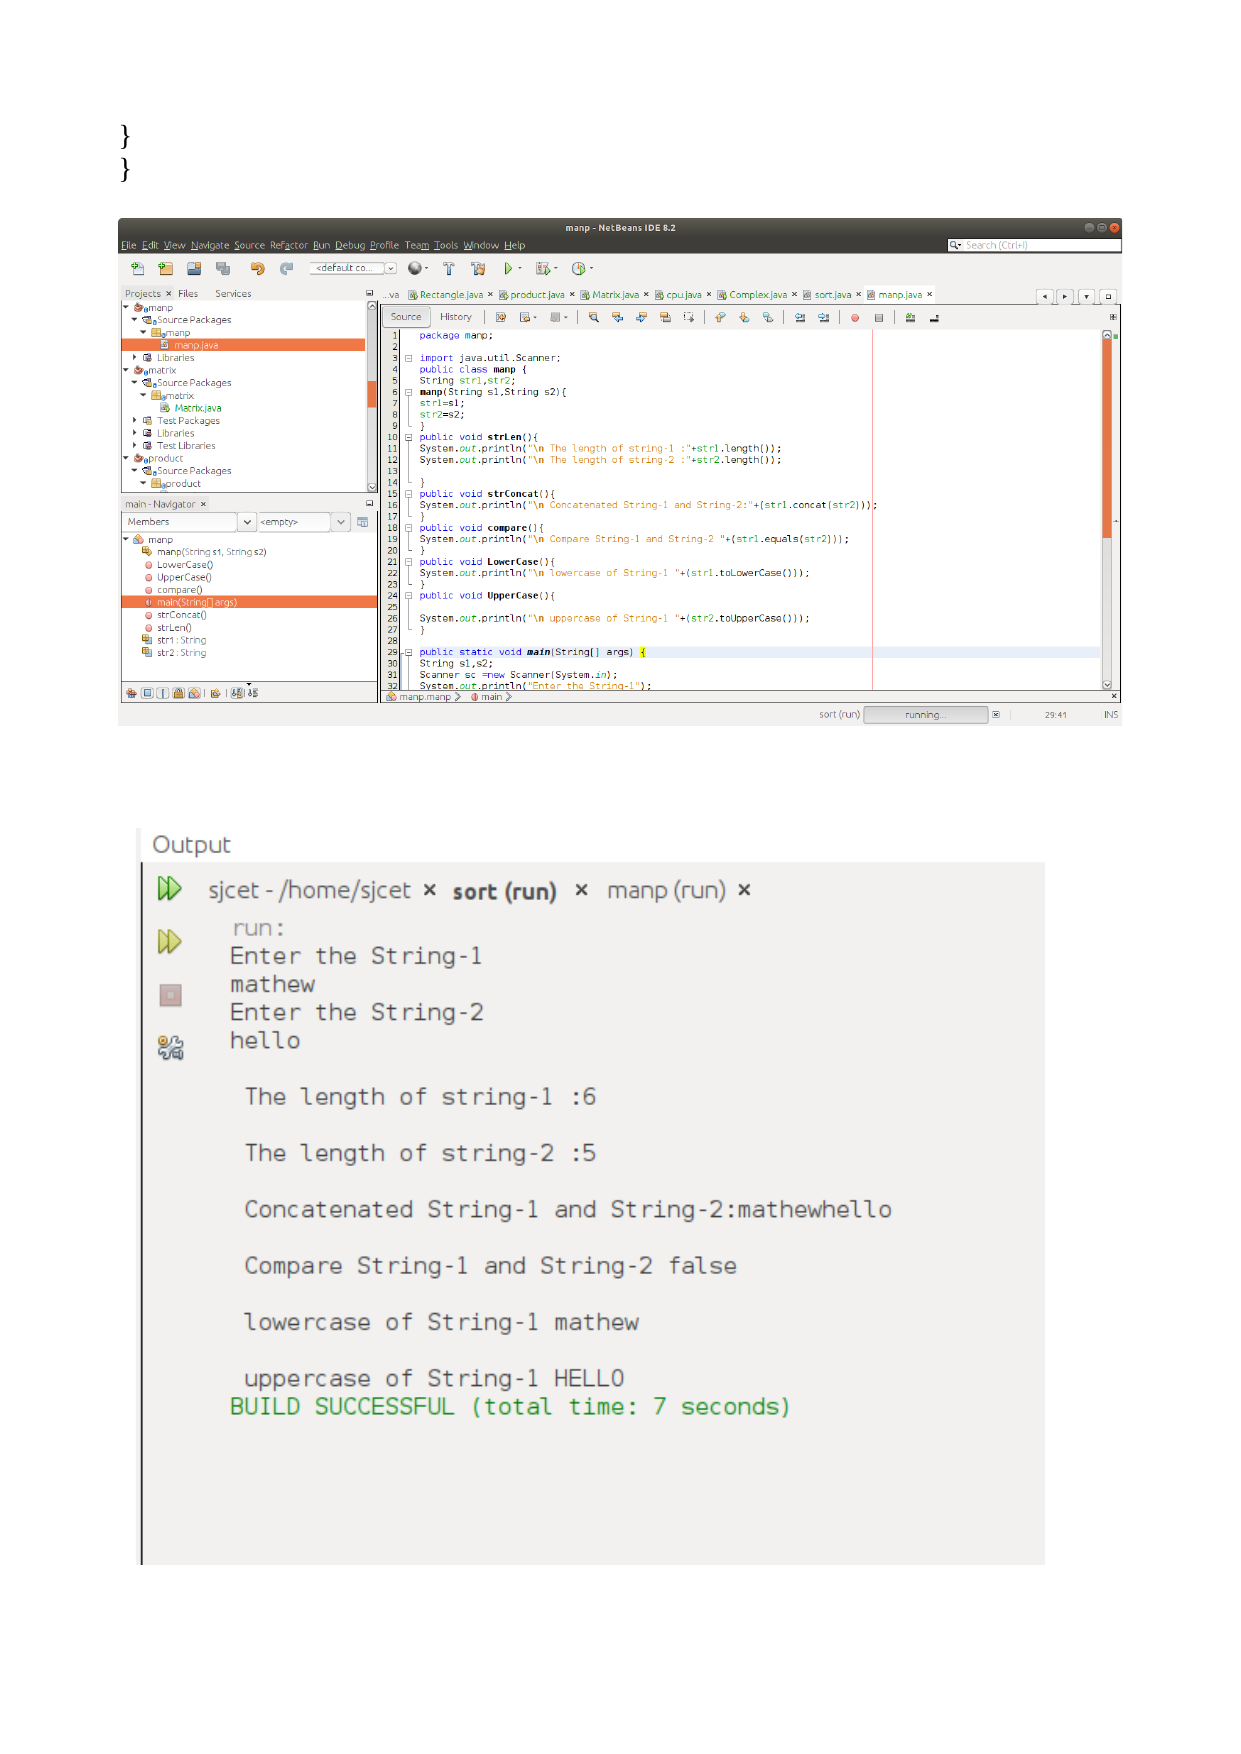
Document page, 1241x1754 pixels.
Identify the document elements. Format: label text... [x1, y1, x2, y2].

text } [118, 118, 1122, 152]
picture [135, 828, 1045, 1565]
picture [118, 218, 1123, 726]
text } [118, 152, 1122, 185]
